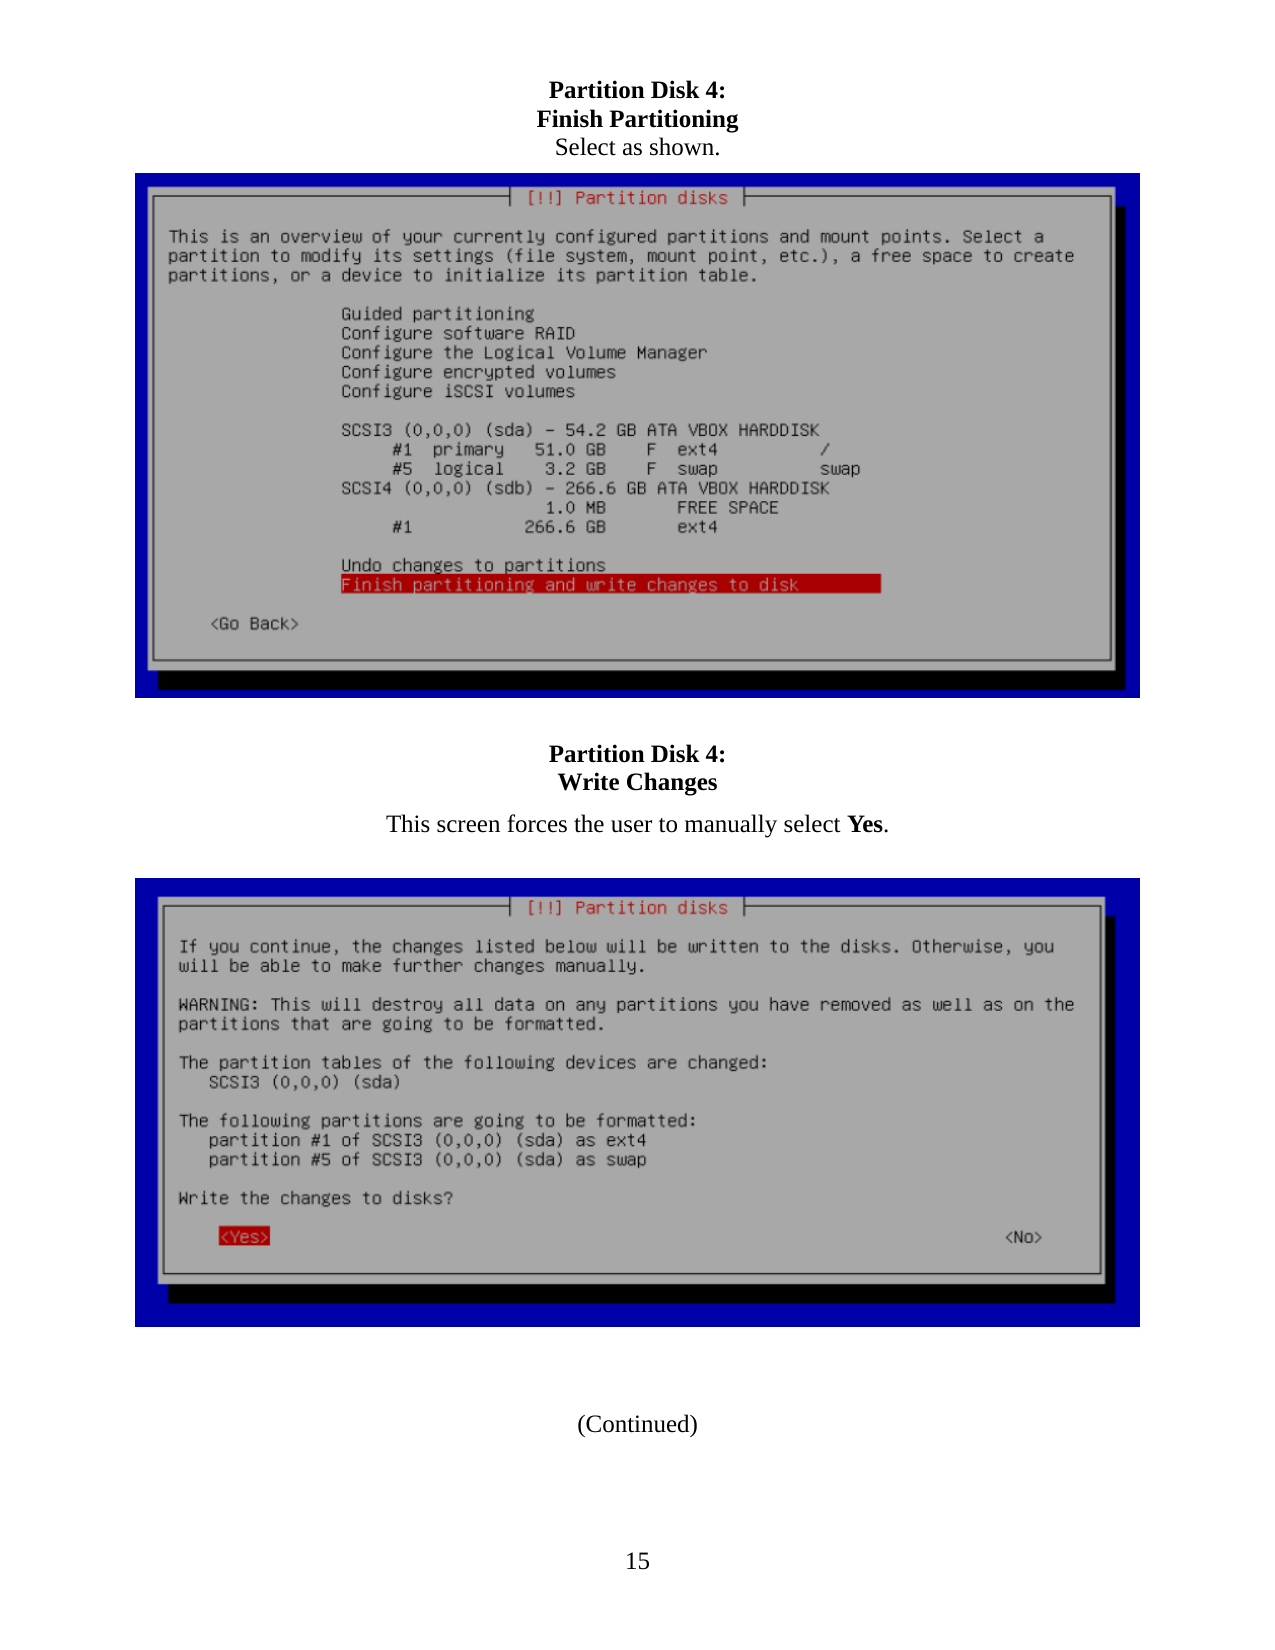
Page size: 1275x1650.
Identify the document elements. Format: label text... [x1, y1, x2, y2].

text Partition Disk 4: Finish Partitioning Select as shown. [75, 75, 1200, 161]
picture [135, 878, 1140, 1327]
text This screen forces the user to manually select Yes. [75, 809, 1200, 866]
picture [135, 173, 1140, 698]
text Partition Disk 4: Write Changes [75, 739, 1200, 796]
text (Continued) [75, 1409, 1200, 1437]
